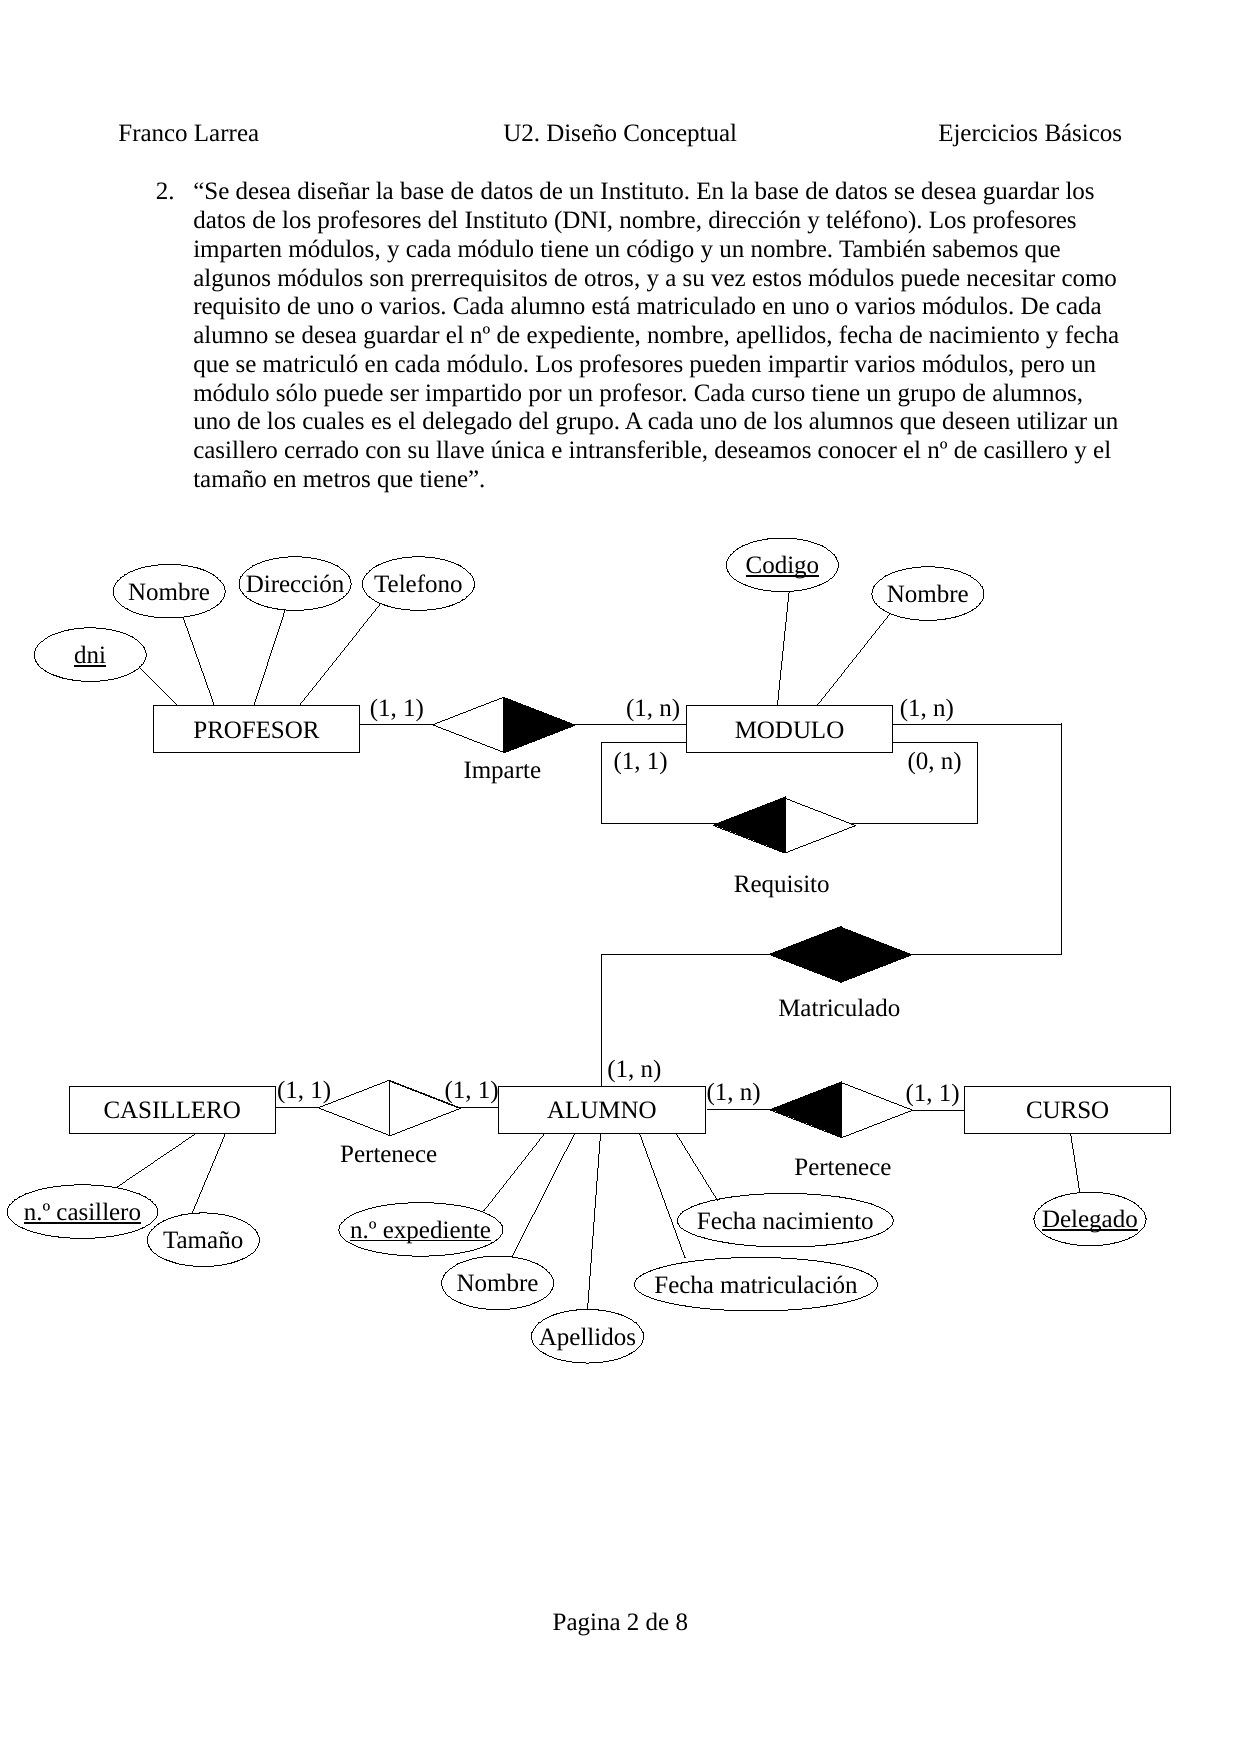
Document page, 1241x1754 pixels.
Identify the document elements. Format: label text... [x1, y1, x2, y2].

list “Se desea diseñar la base de datos de un Instituto. En la base de datos se desea guardar los datos de los profesores del Instituto (DNI, nombre, dirección y teléfono). Los profesores imparten módulos, y cada módulo tiene un código y un nombre. También sabemos que algunos módulos son prerrequisitos de otros, y a su vez estos módulos puede necesitar como requisito de uno o varios. Cada alumno está matriculado en uno o varios módulos. De cada alumno se desea guardar el nº de expediente, nombre, apellidos, fecha de nacimiento y fecha que se matriculó en cada módulo. Los profesores pueden impartir varios módulos, pero un módulo sólo puede ser impartido por un profesor. Cada curso tiene un grupo de alumnos, uno de los cuales es el delegado del grupo. A cada uno de los alumnos que deseen utilizar un casillero cerrado con su llave única e intransferible, deseamos conocer el nº de casillero y el tamaño en metros que tiene”. [156, 176, 1122, 493]
